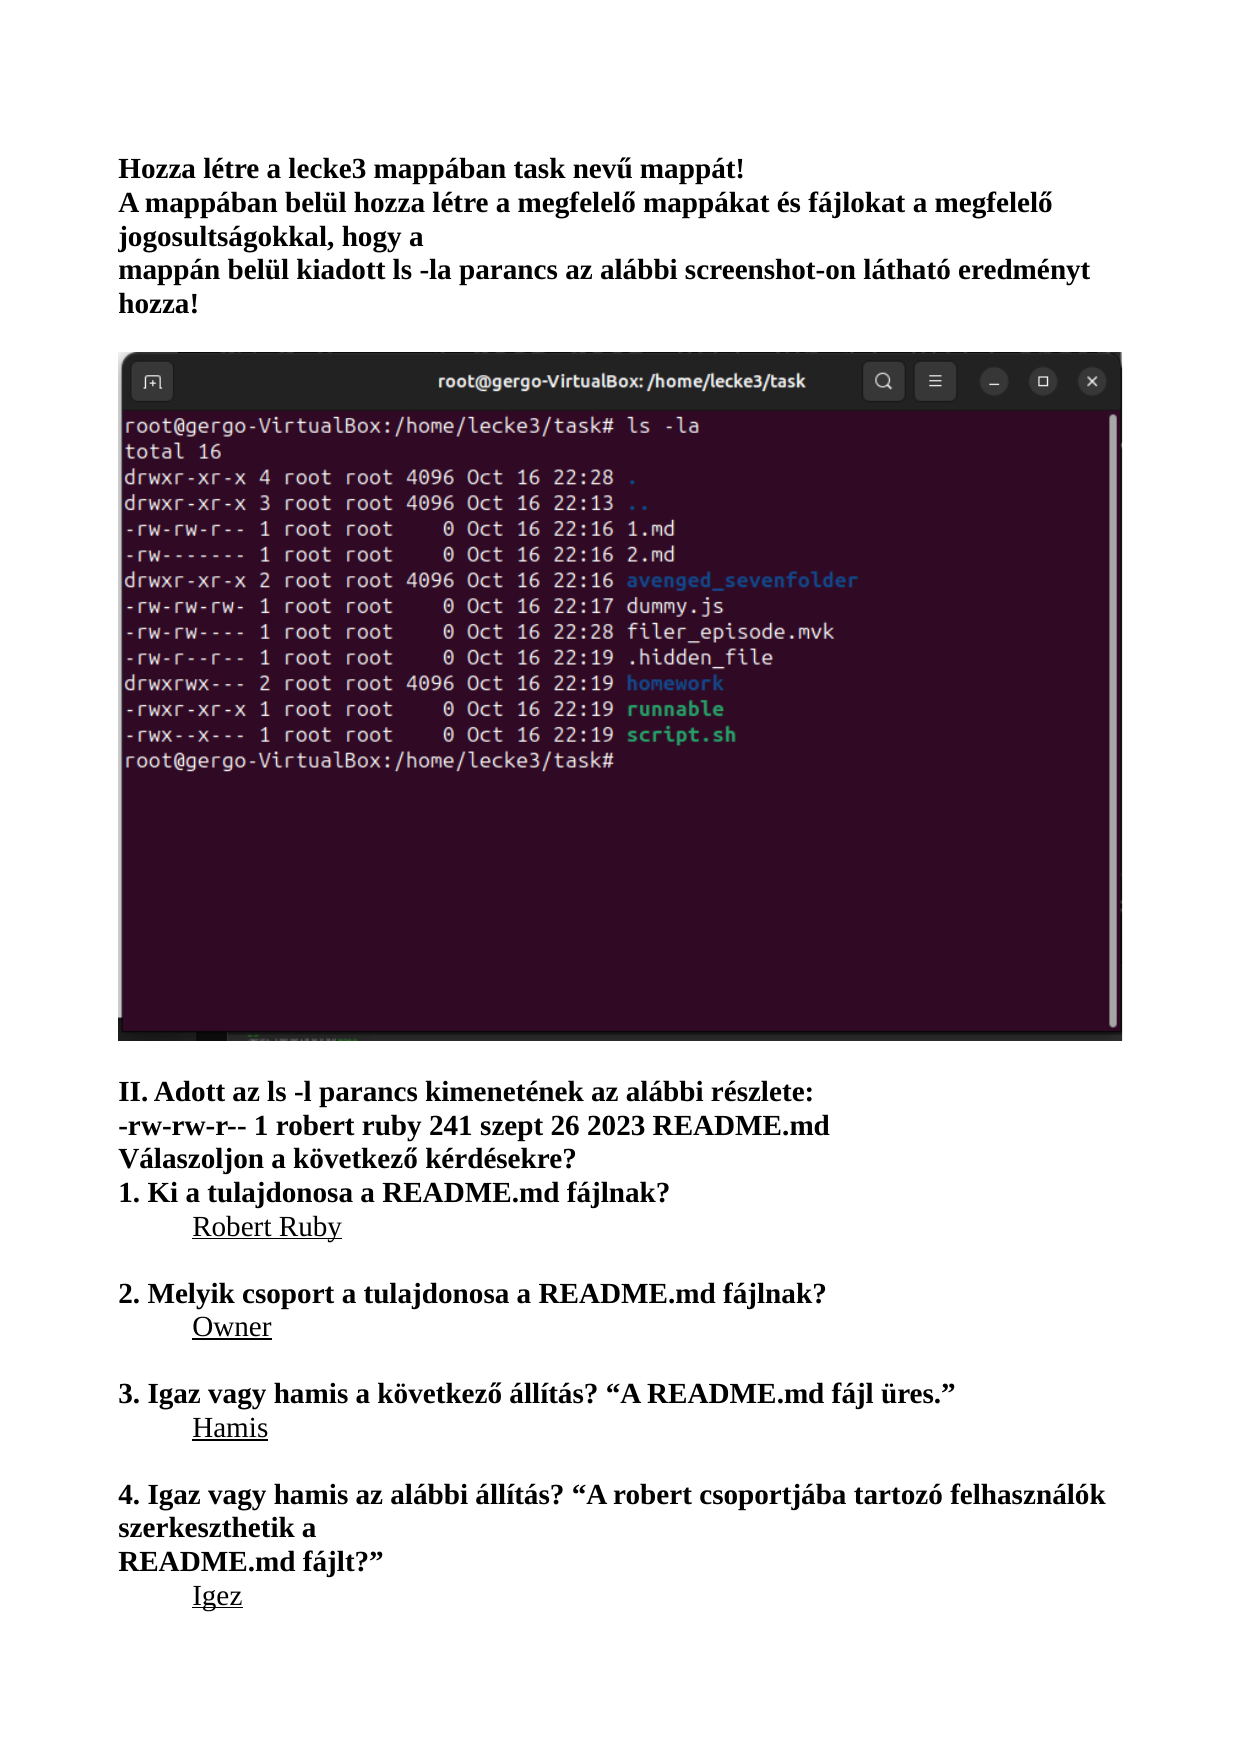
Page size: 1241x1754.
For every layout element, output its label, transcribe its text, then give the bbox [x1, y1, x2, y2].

text mappán belül kiadott ls -la parancs az alábbi screenshot-on látható eredményt hozza! [118, 252, 1122, 319]
text -rw-rw-r-- 1 robert ruby 241 szept 26 2023 README.md [118, 1108, 1122, 1142]
text Igez [118, 1578, 1122, 1611]
text 2. Melyik csoport a tulajdonosa a README.md fájlnak? [118, 1276, 1122, 1309]
text README.md fájlt?” [118, 1544, 1122, 1578]
text Válaszoljon a következő kérdésekre? [118, 1142, 1122, 1175]
text Hamis [118, 1410, 1122, 1443]
text Owner [118, 1309, 1122, 1343]
text 1. Ki a tulajdonosa a README.md fájlnak? [118, 1175, 1122, 1209]
text 4. Igaz vagy hamis az alábbi állítás? “A robert csoportjába tartozó felhasználók szerkeszthetik a [118, 1477, 1122, 1544]
text 3. Igaz vagy hamis a következő állítás? “A README.md fájl üres.” [118, 1376, 1122, 1410]
picture [118, 352, 1123, 1041]
text Robert Ruby [118, 1209, 1122, 1242]
text A mappában belül hozza létre a megfelelő mappákat és fájlokat a megfelelő jogosultságokkal, hogy a [118, 185, 1122, 252]
text II. Adott az ls -l parancs kimenetének az alábbi részlete: [118, 1074, 1122, 1108]
text Hozza létre a lecke3 mappában task nevű mappát! [118, 152, 1122, 185]
